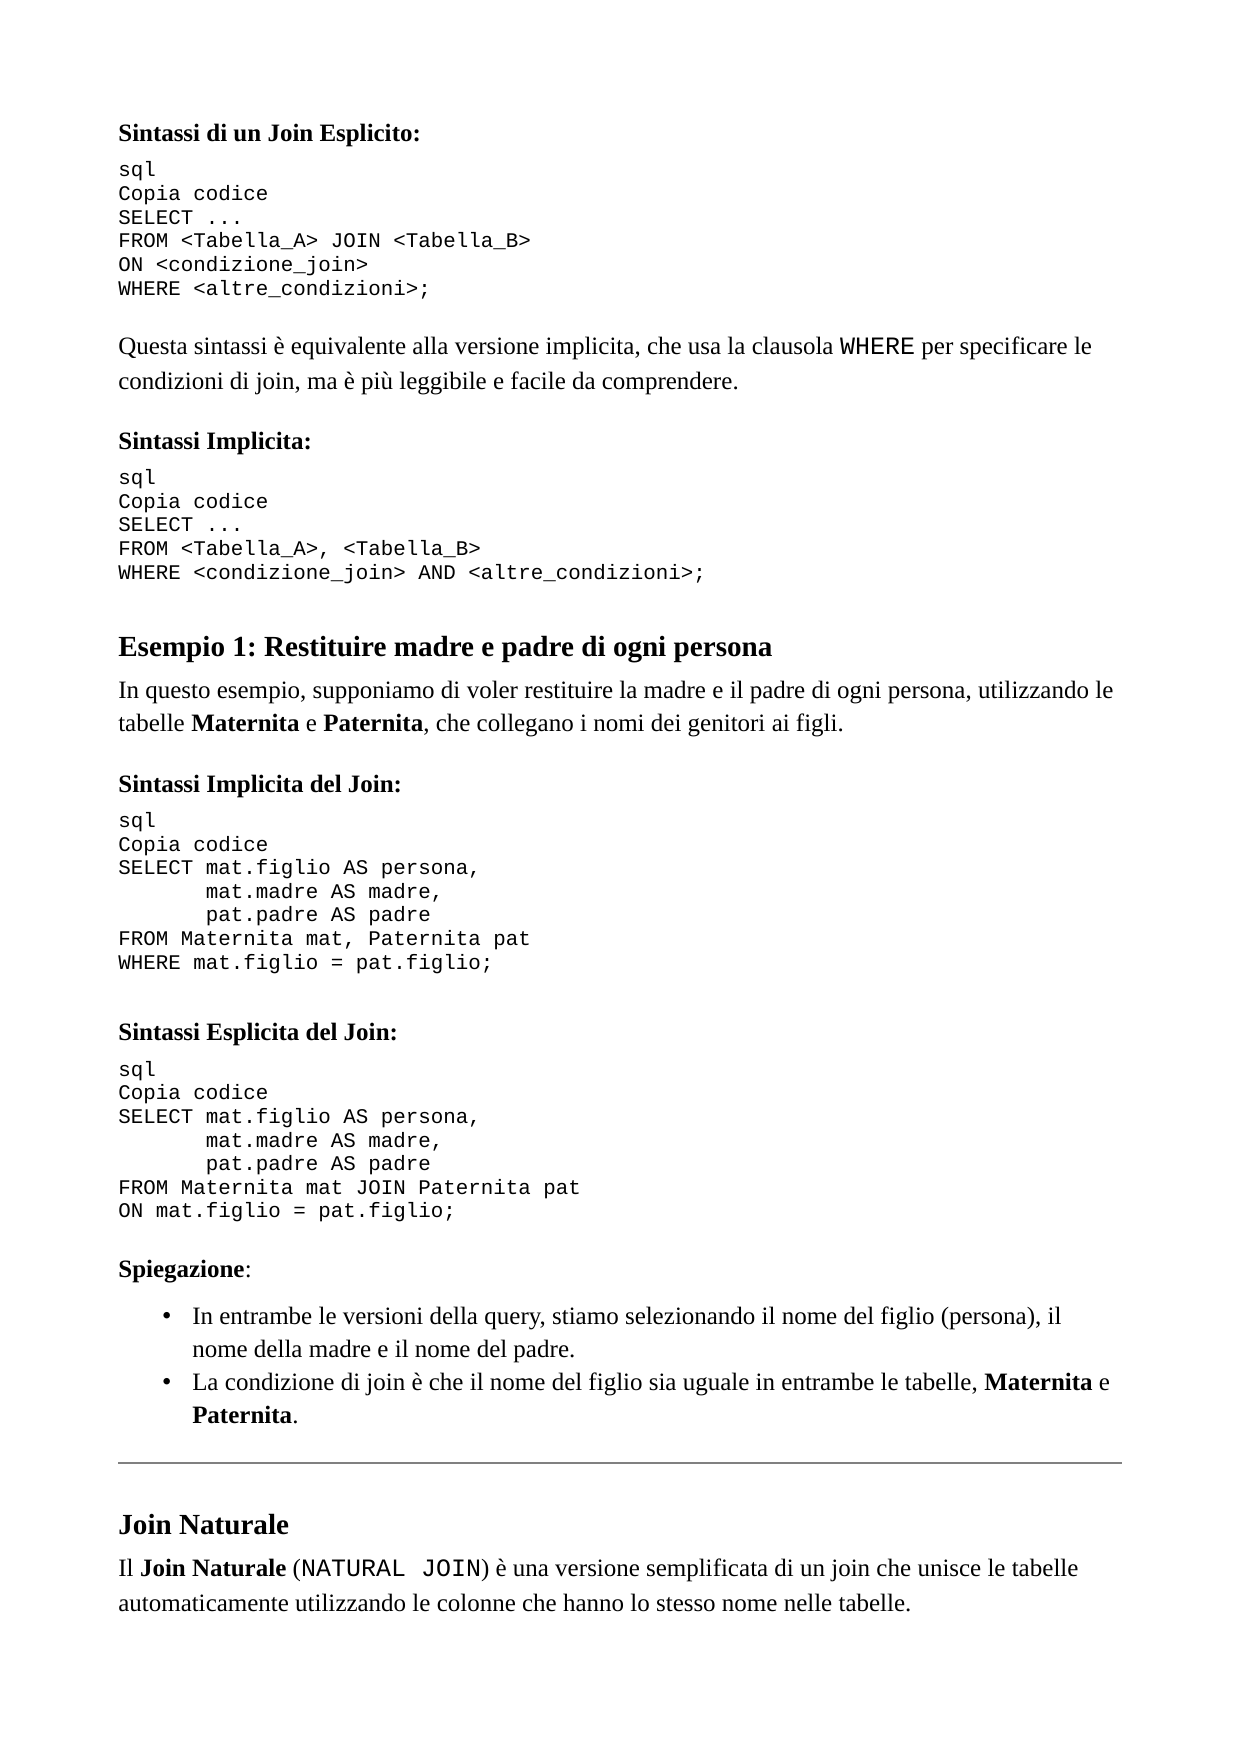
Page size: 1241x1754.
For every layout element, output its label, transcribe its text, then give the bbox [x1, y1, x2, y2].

subtitle Sintassi di un Join Esplicito: [118, 118, 1122, 147]
text Copia codice [118, 183, 1122, 207]
text Il Join Naturale (NATURAL JOIN) è una versione semplificata di un join che unisce le tabelle automaticamente utilizzando le colonne che hanno lo stesso nome nelle tabelle. [118, 1553, 1122, 1617]
text SELECT ... [118, 514, 1122, 538]
subtitle Sintassi Implicita del Join: [118, 769, 1122, 797]
subtitle Join Naturale [118, 1507, 1122, 1540]
subtitle Esempio 1: Restituire madre e padre di ogni persona [118, 629, 1122, 663]
text sql [118, 467, 1122, 491]
text sql [118, 810, 1122, 833]
text ON <condizione_join> [118, 254, 1122, 278]
text FROM <Tabella_A> JOIN <Tabella_B> [118, 230, 1122, 254]
text pat.padre AS padre [118, 904, 1122, 928]
text FROM Maternita mat JOIN Paternita pat [118, 1177, 1122, 1201]
text SELECT ... [118, 207, 1122, 230]
text WHERE <altre_condizioni>; [118, 278, 1122, 301]
text WHERE <condizione_join> AND <altre_condizioni>; [118, 562, 1122, 585]
text sql [118, 159, 1122, 183]
text Spiegazione: [118, 1254, 1122, 1282]
list In entrambe le versioni della query, stiamo selezionando il nome del figlio (persona), il nome della madre e il nome del padre. [162, 1301, 1122, 1363]
text FROM <Tabella_A>, <Tabella_B> [118, 538, 1122, 562]
text sql [118, 1059, 1122, 1082]
text FROM Maternita mat, Paternita pat [118, 928, 1122, 952]
text SELECT mat.figlio AS persona, [118, 1106, 1122, 1129]
list La condizione di join è che il nome del figlio sia uguale in entrambe le tabelle, Maternita e Paternita. [162, 1367, 1122, 1429]
text mat.madre AS madre, [118, 881, 1122, 904]
text pat.padre AS padre [118, 1153, 1122, 1177]
text Questa sintassi è equivalente alla versione implicita, che usa la clausola WHERE per specificare le condizioni di join, ma è più leggibile e facile da comprendere. [118, 331, 1122, 394]
text Copia codice [118, 1082, 1122, 1106]
text Copia codice [118, 491, 1122, 514]
text mat.madre AS madre, [118, 1129, 1122, 1153]
text ON mat.figlio = pat.figlio; [118, 1201, 1122, 1224]
subtitle Sintassi Implicita: [118, 426, 1122, 455]
subtitle Sintassi Esplicita del Join: [118, 1017, 1122, 1046]
text In questo esempio, supponiamo di voler restituire la madre e il padre di ogni persona, utilizzando le tabelle Maternita e Paternita, che collegano i nomi dei genitori ai figli. [118, 676, 1122, 737]
text WHERE mat.figlio = pat.figlio; [118, 952, 1122, 975]
text SELECT mat.figlio AS persona, [118, 857, 1122, 881]
text Copia codice [118, 833, 1122, 857]
